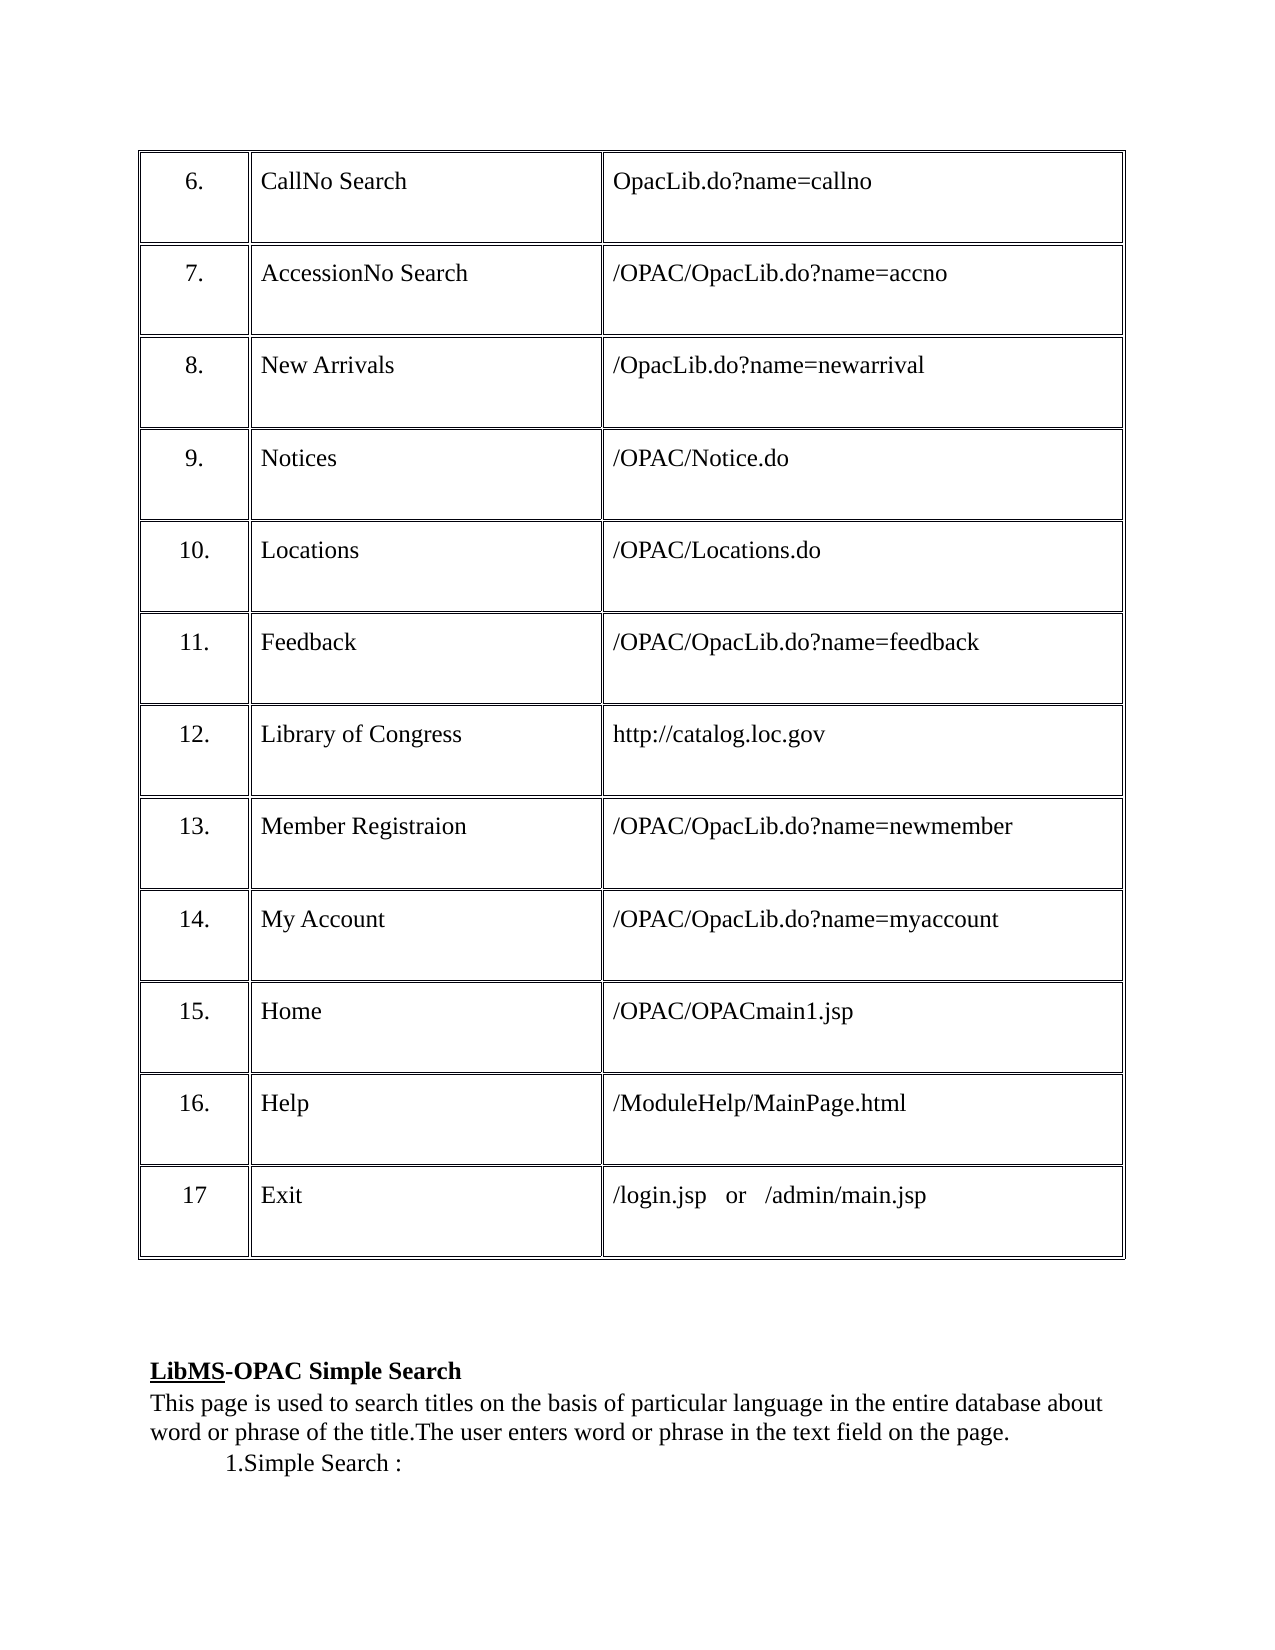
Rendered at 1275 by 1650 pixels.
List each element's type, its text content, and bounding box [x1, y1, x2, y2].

table_cell 9. [141, 430, 248, 519]
table_cell /OPAC/OPACmain1.jsp [604, 983, 1122, 1072]
table_cell Home [252, 983, 601, 1072]
table_cell New Arrivals [252, 338, 601, 427]
table_cell /OPAC/OpacLib.do?name=myaccount [604, 891, 1122, 980]
table_cell /ModuleHelp/MainPage.html [604, 1075, 1122, 1164]
table_cell /OPAC/OpacLib.do?name=newmember [604, 799, 1122, 887]
text LibMS-OPAC Simple Search [150, 1356, 1125, 1385]
table_cell AccessionNo Search [252, 246, 601, 334]
table_cell 16. [141, 1075, 248, 1164]
table_cell /OpacLib.do?name=newarrival [604, 338, 1122, 427]
table_cell Member Registraion [252, 799, 601, 887]
table_cell 8. [141, 338, 248, 427]
table_cell Exit [252, 1167, 601, 1256]
text 1.Simple Search : [225, 1448, 1125, 1477]
table_cell 17 [141, 1167, 248, 1256]
table_cell Feedback [252, 614, 601, 703]
table_cell /OPAC/Locations.do [604, 522, 1122, 611]
table_cell /OPAC/Notice.do [604, 430, 1122, 519]
table_cell 7. [141, 246, 248, 334]
table_cell 11. [141, 614, 248, 703]
table_cell 6. [141, 153, 248, 242]
text This page is used to search titles on the basis of particular language in the entire database about word or phrase of the title.The user enters word or phrase in the text field on the page. [150, 1388, 1125, 1446]
table_cell 12. [141, 706, 248, 795]
table_cell http://catalog.loc.gov [604, 706, 1122, 795]
table_cell /OPAC/OpacLib.do?name=accno [604, 246, 1122, 334]
table_cell /login.jsp or /admin/main.jsp [604, 1167, 1122, 1256]
table_cell Library of Congress [252, 706, 601, 795]
table_cell OpacLib.do?name=callno [604, 153, 1122, 242]
table_cell 10. [141, 522, 248, 611]
table_cell /OPAC/OpacLib.do?name=feedback [604, 614, 1122, 703]
table_cell CallNo Search [252, 153, 601, 242]
table_cell Notices [252, 430, 601, 519]
table_cell Locations [252, 522, 601, 611]
table_cell 15. [141, 983, 248, 1072]
table_cell 14. [141, 891, 248, 980]
table_cell Help [252, 1075, 601, 1164]
table_cell 13. [141, 799, 248, 887]
table_cell My Account [252, 891, 601, 980]
